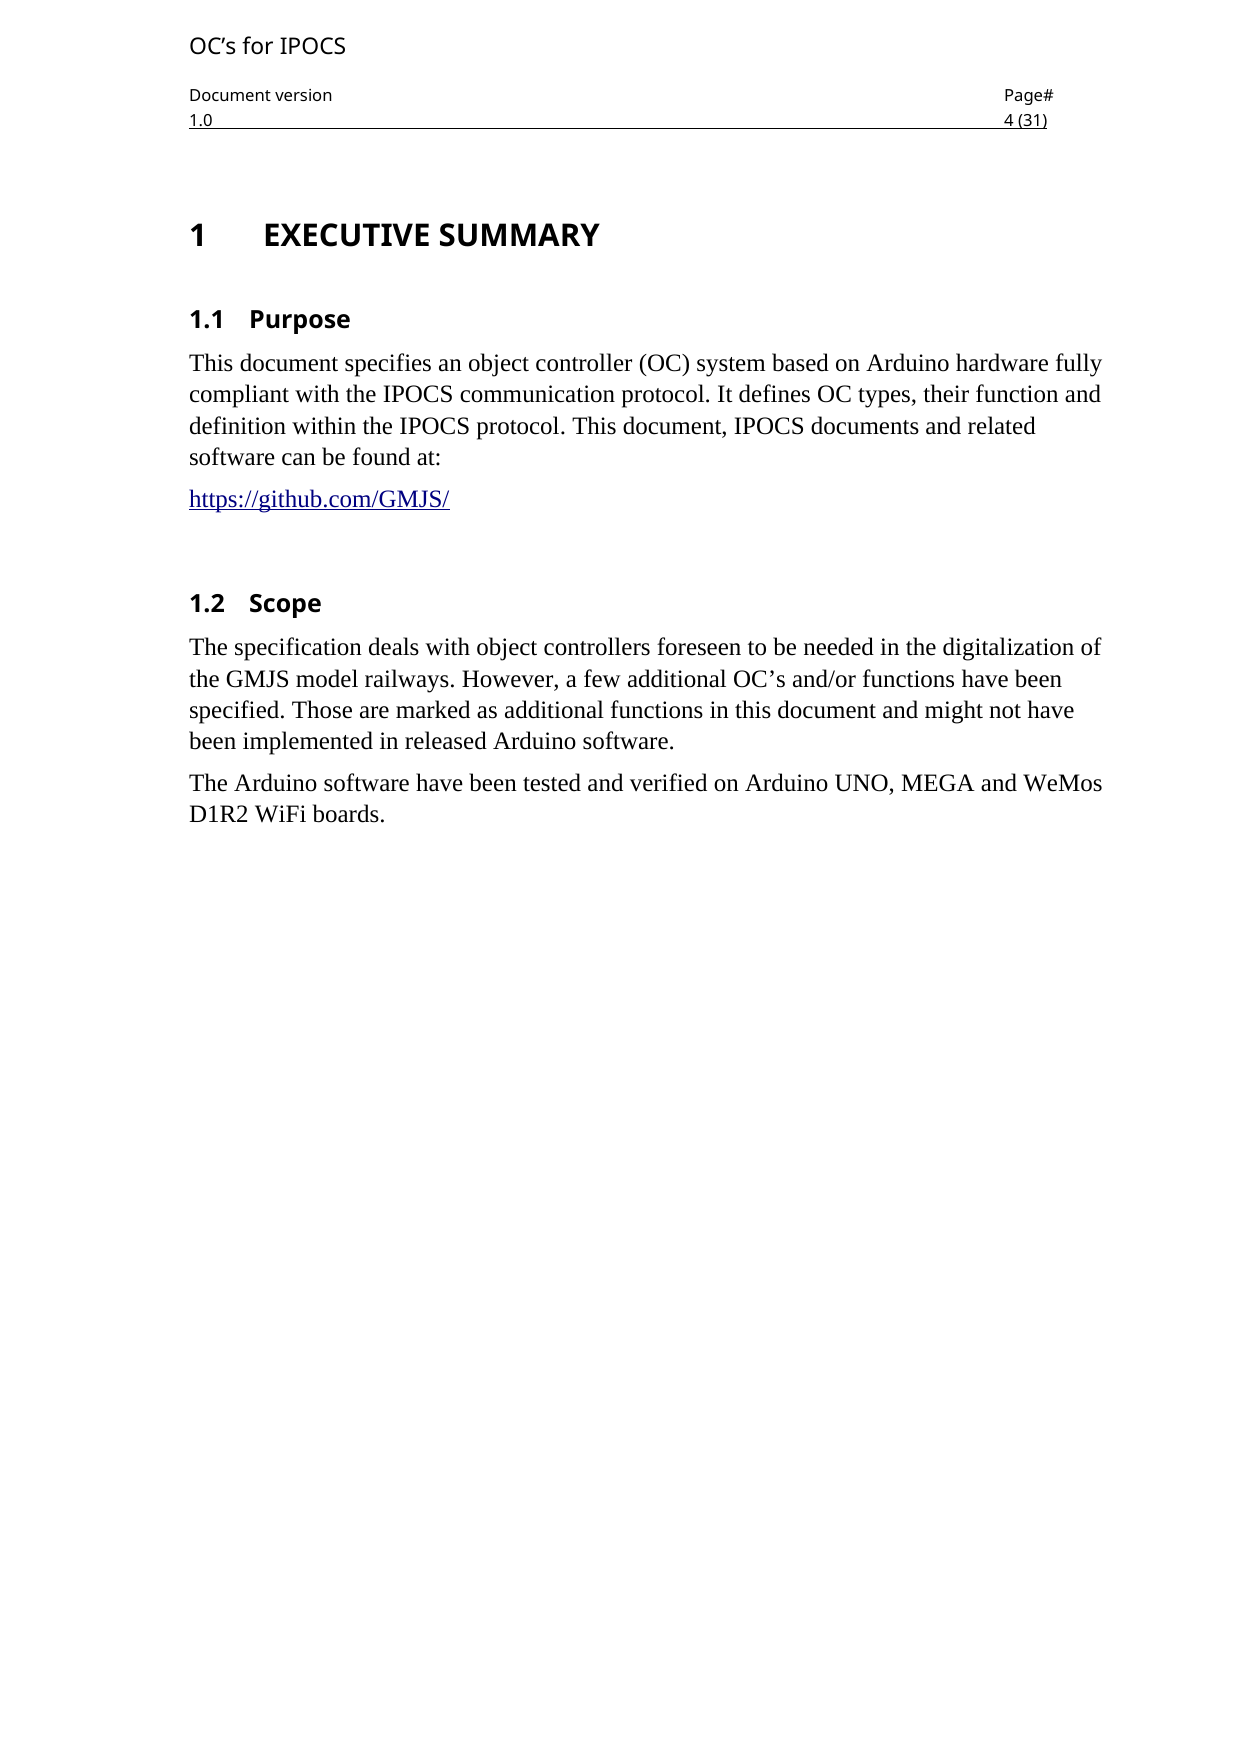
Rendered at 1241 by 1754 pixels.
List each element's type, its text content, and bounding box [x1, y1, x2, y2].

subtitle EXECUTIVE SUMMARY [189, 213, 1122, 256]
text The specification deals with object controllers foreseen to be needed in the digitalization of the GMJS model railways. However, a few additional OC’s and/or functions have been specified. Those are marked as additional functions in this document and might not have been implemented in released Arduino software. [189, 630, 1122, 755]
subtitle Scope [189, 585, 1122, 619]
subtitle Purpose [189, 301, 1122, 335]
text This document specifies an object controller (OC) system based on Arduino hardware fully compliant with the IPOCS communication protocol. It defines OC types, their function and definition within the IPOCS protocol. This document, IPOCS documents and related software can be found at: [189, 346, 1122, 471]
text The Arduino software have been tested and verified on Arduino UNO, MEGA and WeMos D1R2 WiFi boards. [189, 765, 1122, 828]
text https://github.com/GMJS/ [189, 481, 1122, 512]
